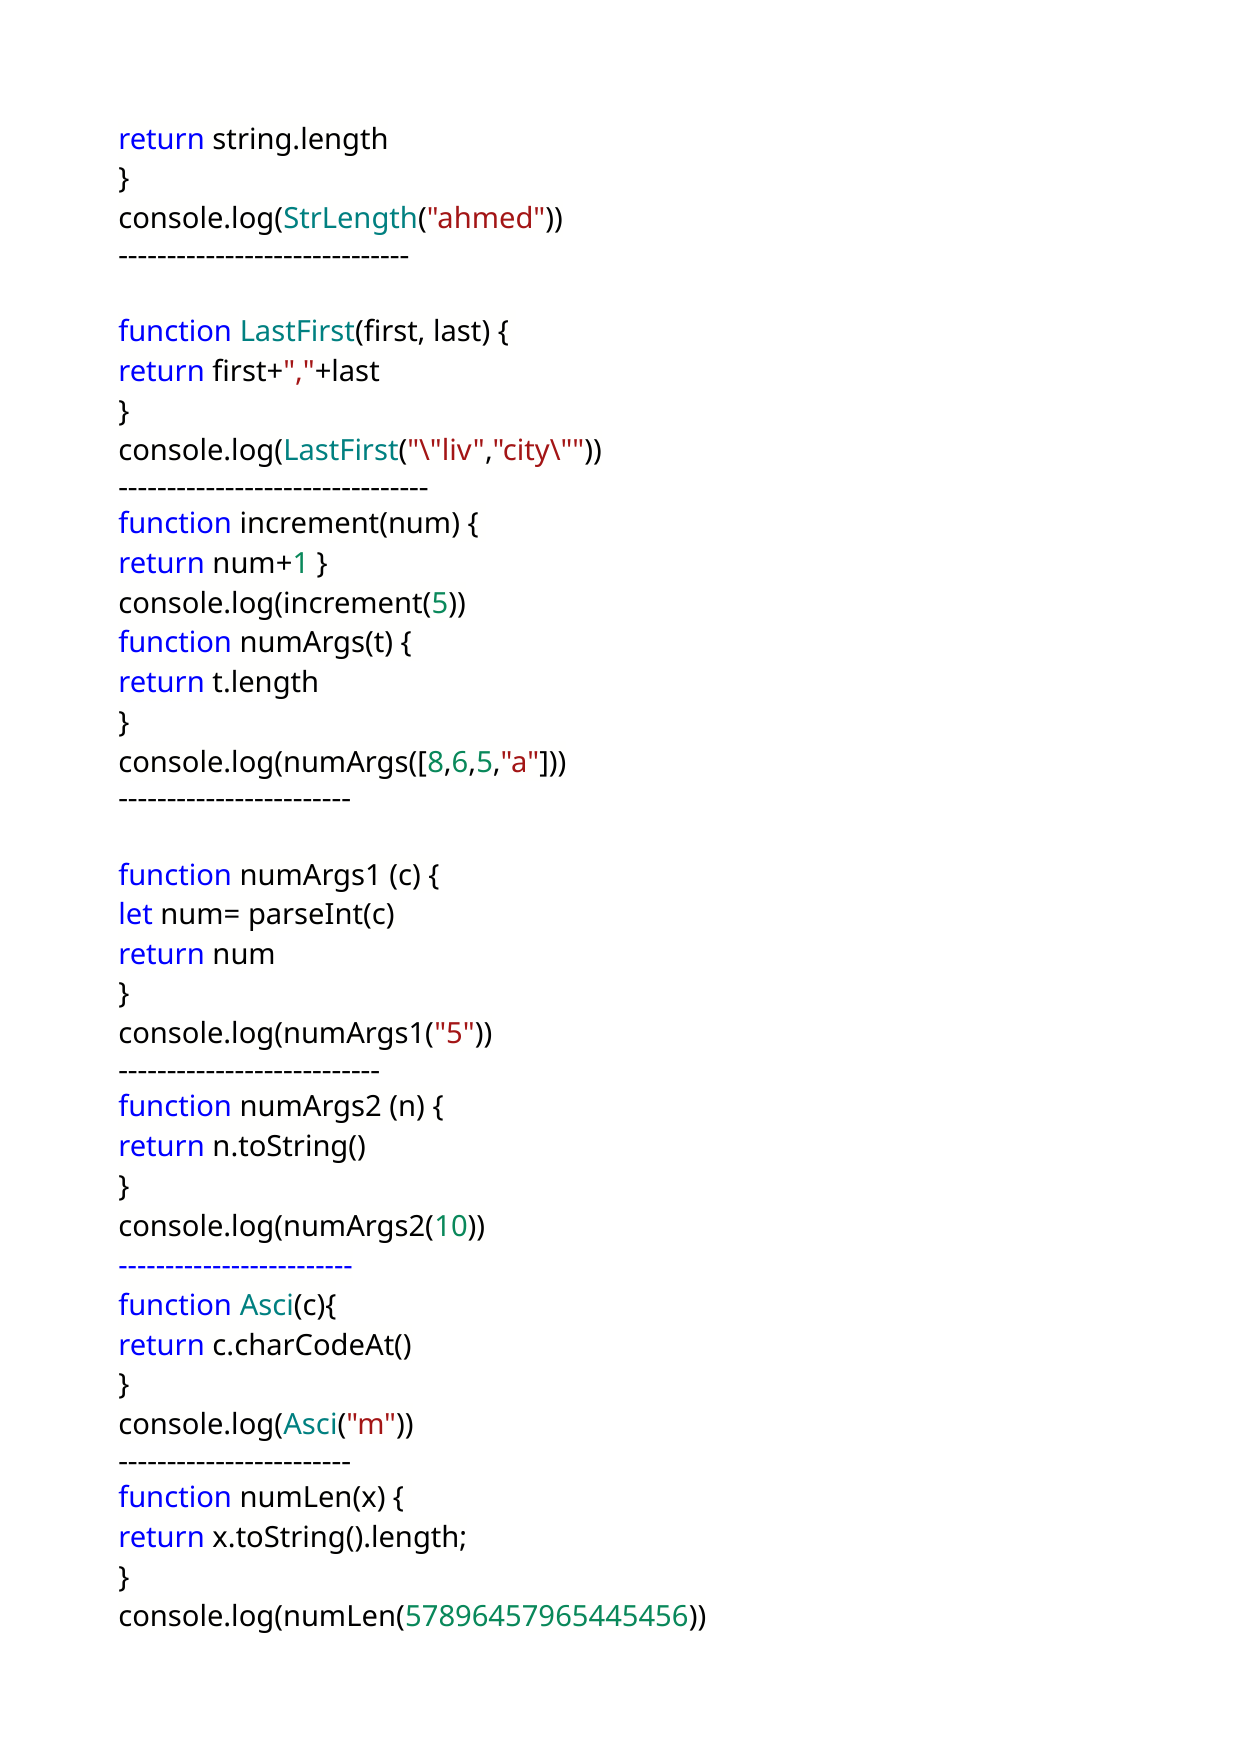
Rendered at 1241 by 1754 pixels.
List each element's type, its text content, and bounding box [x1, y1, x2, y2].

text } [118, 1363, 1122, 1403]
text } [118, 973, 1122, 1012]
text ------------------------ [118, 781, 1122, 814]
text console.log(numLen(57896457965445456)) [118, 1596, 1122, 1635]
text console.log(numArgs([8,6,5,"a"])) [118, 741, 1122, 781]
text console.log(LastFirst("\"liv","city\"")) [118, 429, 1122, 469]
text return num+1 } [118, 542, 1122, 582]
text console.log(numArgs1("5")) [118, 1012, 1122, 1052]
text function numArgs2 (n) { [118, 1086, 1122, 1125]
text console.log(StrLength("ahmed")) [118, 197, 1122, 237]
text function numArgs(t) { [118, 622, 1122, 661]
text function numArgs1 (c) { [118, 854, 1122, 893]
text let num= parseInt(c) [118, 893, 1122, 933]
text console.log(increment(5)) [118, 582, 1122, 622]
text console.log(Asci("m")) [118, 1403, 1122, 1443]
text return first+","+last [118, 350, 1122, 390]
text function numLen(x) { [118, 1476, 1122, 1516]
text console.log(numArgs2(10)) [118, 1205, 1122, 1244]
text } [118, 1165, 1122, 1205]
text function Asci(c){ [118, 1284, 1122, 1324]
text return x.toString().length; [118, 1516, 1122, 1556]
text -------------------------------- [118, 469, 1122, 503]
text return string.length [118, 118, 1122, 158]
text function LastFirst(first, last) { [118, 310, 1122, 350]
text ------------------------ [118, 1443, 1122, 1476]
text return t.length [118, 661, 1122, 701]
text } [118, 701, 1122, 741]
text return n.toString() [118, 1125, 1122, 1165]
text ------------------------------ [118, 237, 1122, 271]
text ------------------------- [118, 1244, 1122, 1284]
text return num [118, 933, 1122, 973]
text return c.charCodeAt() [118, 1324, 1122, 1363]
text function increment(num) { [118, 503, 1122, 542]
text --------------------------- [118, 1052, 1122, 1086]
text } [118, 1556, 1122, 1596]
text } [118, 158, 1122, 197]
text } [118, 390, 1122, 429]
